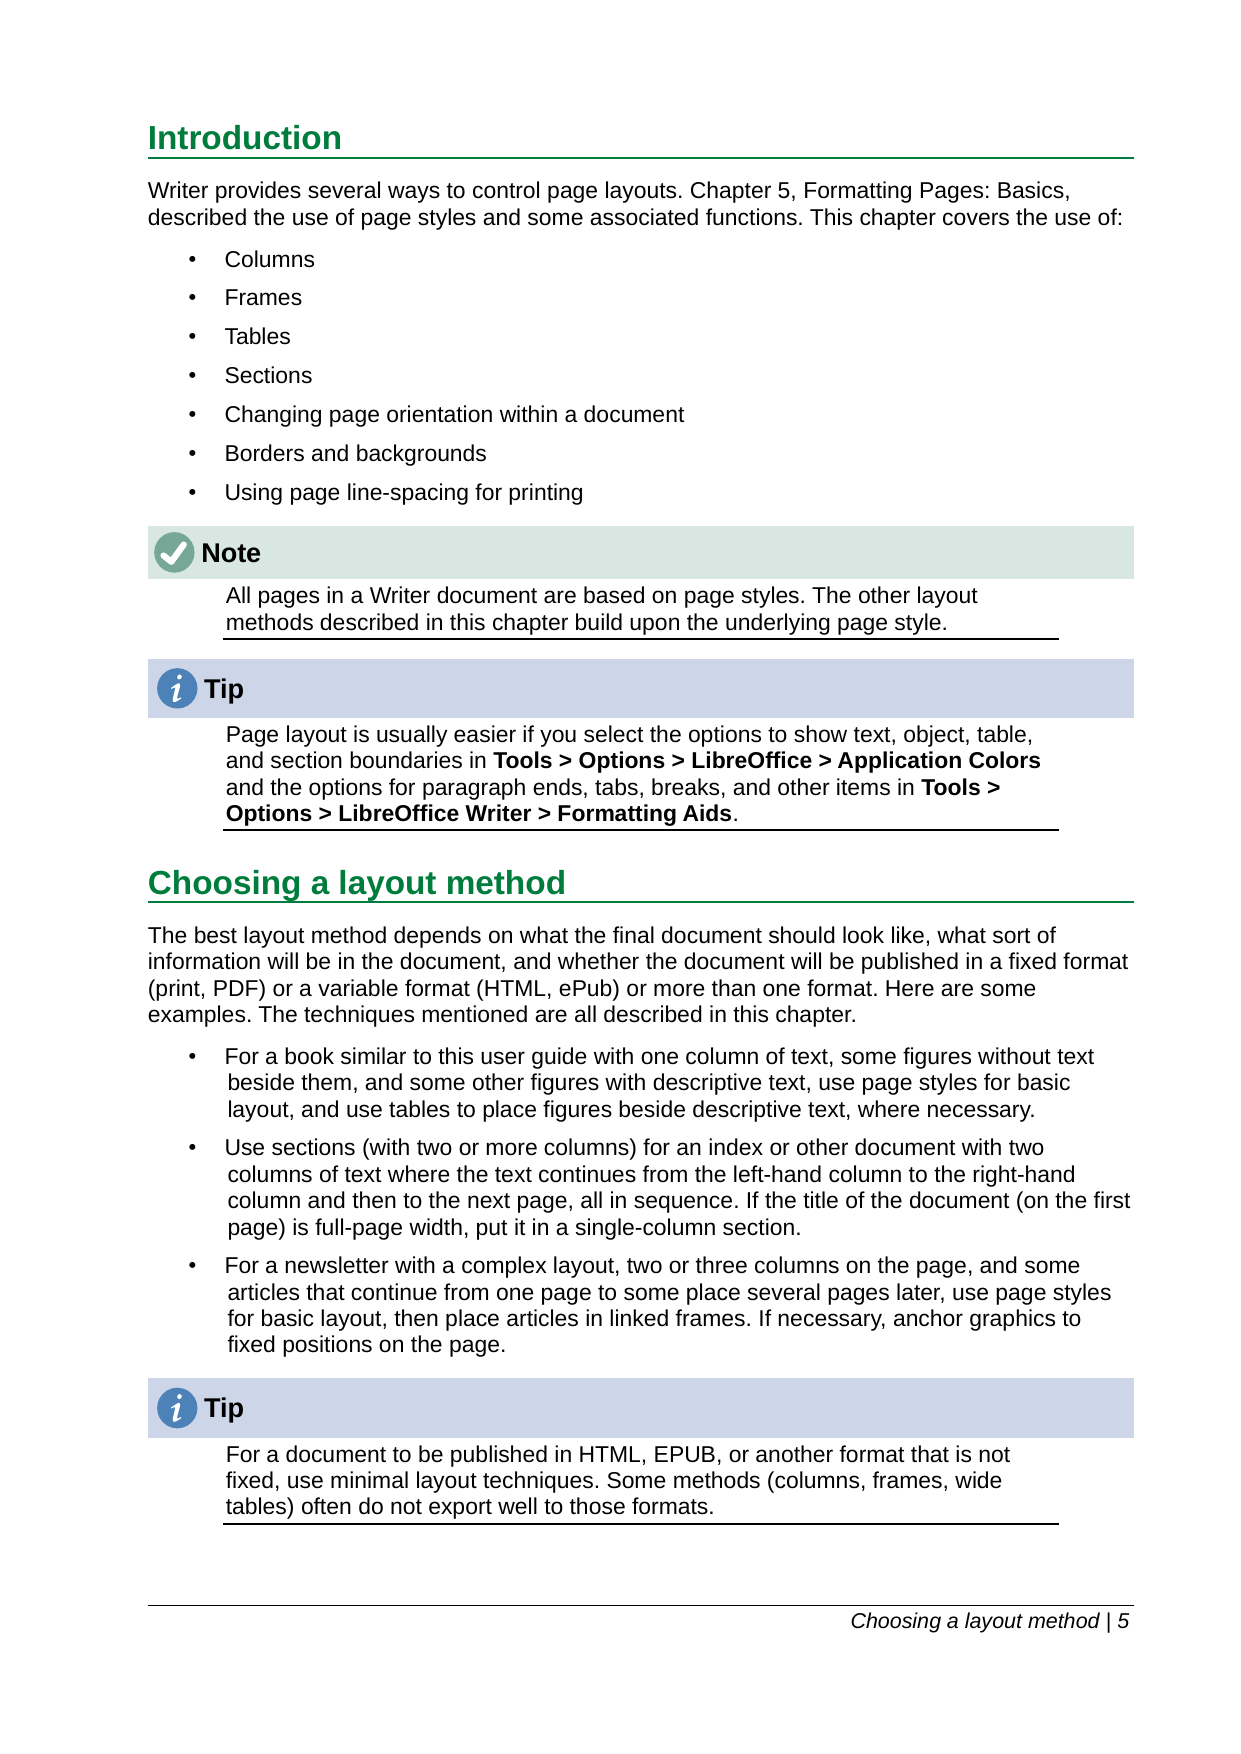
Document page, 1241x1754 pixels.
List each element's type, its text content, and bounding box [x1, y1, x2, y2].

list Using page line-spacing for printing [185, 476, 1134, 508]
list Frames [185, 281, 1134, 311]
list Sections [185, 359, 1134, 388]
list Borders and backgrounds [185, 437, 1134, 466]
list Use sections (with two or more columns) for an index or other document with two columns of text where the text continues from the left-hand column to the right-hand column and then to the next page, all in sequence. If the title of the document (on the first page) is full-page width, put it in a single-column section. [185, 1131, 1134, 1240]
list For a book similar to this user guide with one column of text, some figures without text beside them, and some other figures with descriptive text, use page styles for basic layout, and use tables to place figures beside descriptive text, where necessary. [185, 1040, 1134, 1122]
list Changing page orientation within a document [185, 398, 1134, 427]
subtitle Note [148, 526, 1134, 579]
list Tables [185, 320, 1134, 349]
subtitle Tip [148, 659, 1134, 718]
text Page layout is usually easier if you select the options to show text, object, table, and section boundaries in Tools > Options > LibreOffice > Application Colors and the options for paragraph ends, tabs, breaks, and other items in Tools > Options > LibreOffice Writer > Formatting Aids. [223, 718, 1059, 829]
list Columns [185, 243, 1134, 272]
text For a document to be published in HTML, EPUB, or another format that is not fixed, use minimal layout techniques. Some methods (columns, frames, wide tables) often do not export well to those formats. [223, 1438, 1059, 1523]
subtitle Tip [148, 1378, 1134, 1438]
text The best layout method depends on what the final document should look like, what sort of information will be in the document, and whether the document will be published in a fixed format (print, PDF) or a variable format (HTML, ePub) or more than one format. Here are some examples. The techniques mentioned are all described in this chapter. [148, 922, 1134, 1027]
list For a newsletter with a complex layout, two or three columns on the page, and some articles that continue from one page to some place several pages later, use page styles for basic layout, then place articles in linked frames. If necessary, anchor graphics to fixed positions on the page. [185, 1249, 1134, 1361]
list Writer provides several ways to control page layouts. Chapter 5, Formatting Pages: Basics, described the use of page styles and some associated functions. This chapter covers the use of: [148, 177, 1134, 230]
subtitle Introduction [148, 118, 1134, 157]
subtitle Choosing a layout method [148, 863, 1134, 901]
text All pages in a Writer document are based on page styles. The other layout methods described in this chapter build upon the underlying page style. [223, 579, 1059, 638]
